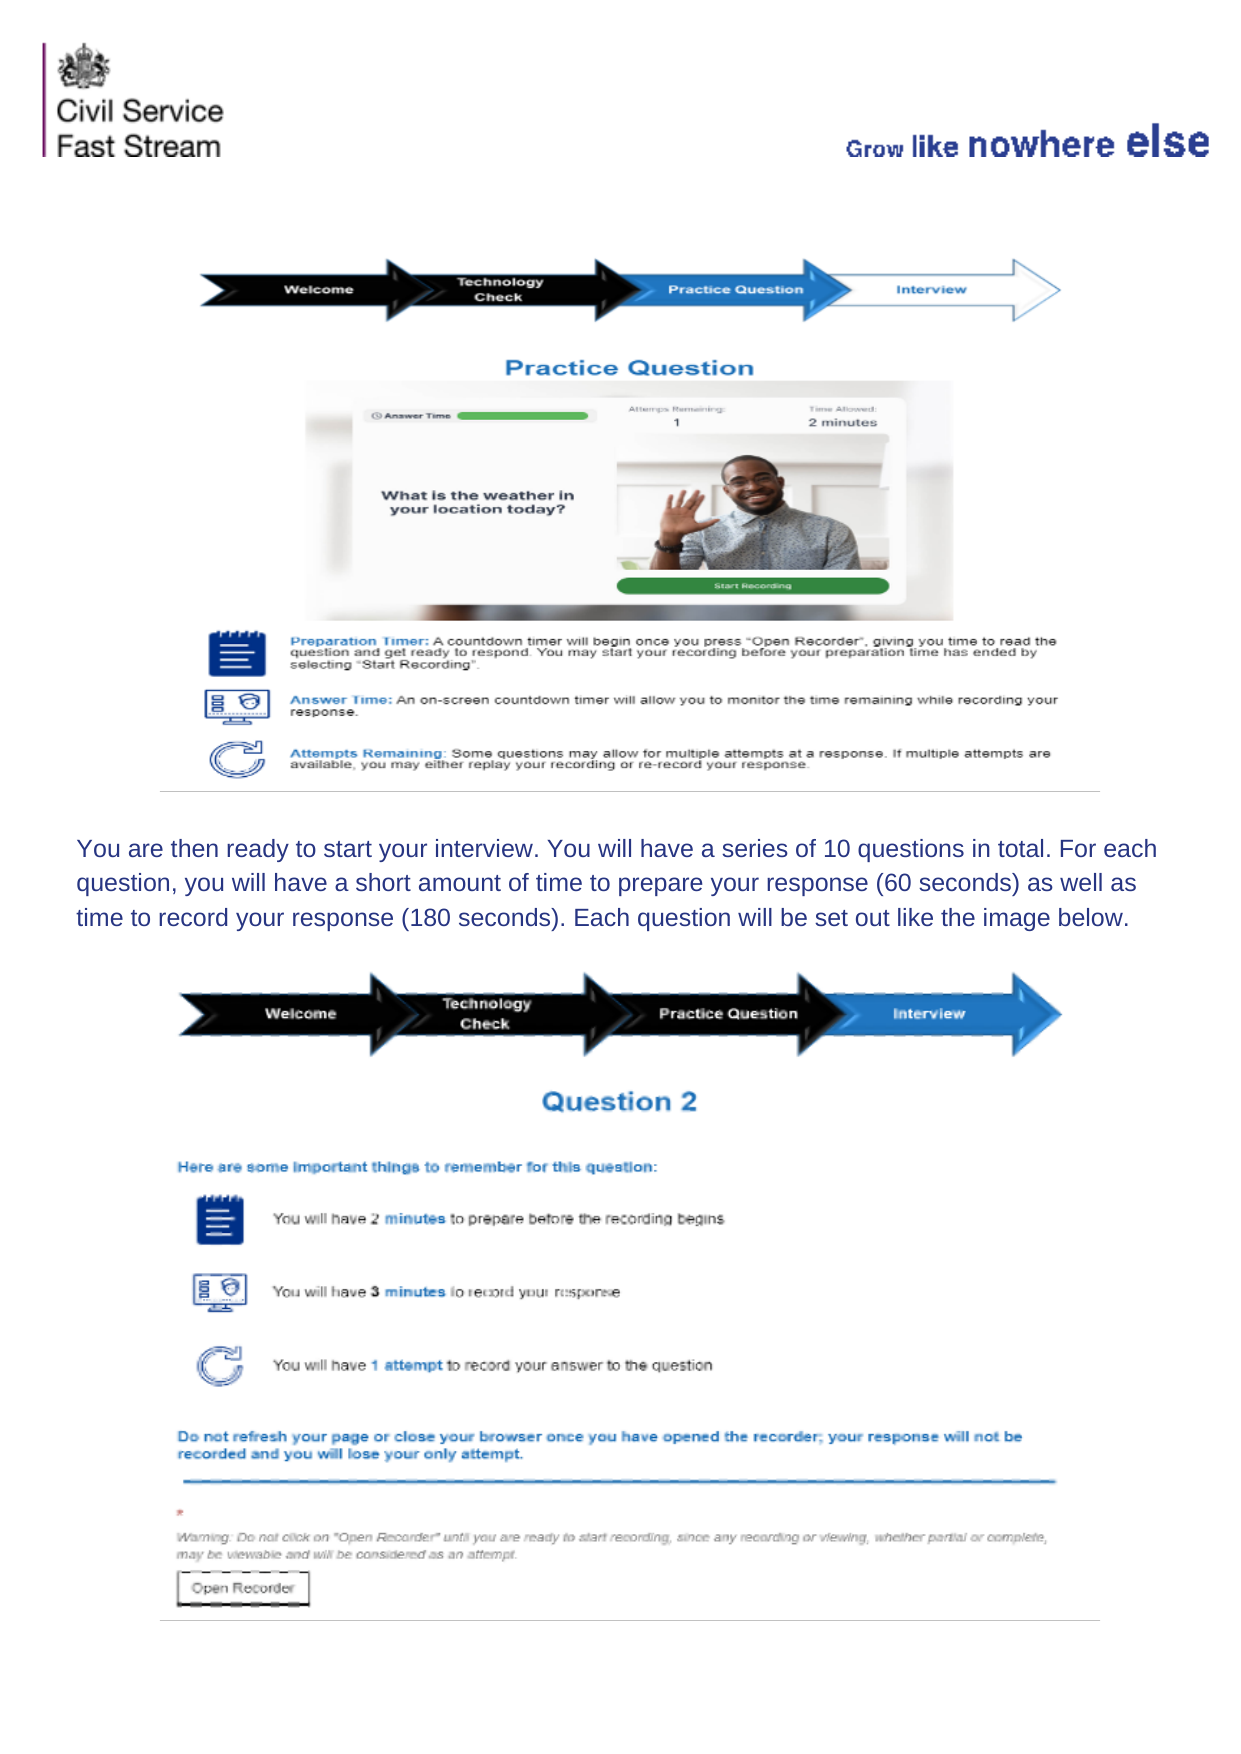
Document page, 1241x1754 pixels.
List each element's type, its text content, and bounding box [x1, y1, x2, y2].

text You are then ready to start your interview. You will have a series of 10 questions in total. For each question, you will have a short amount of time to prepare your response (60 seconds) as well as time to record your response (180 seconds). Each question will be set out like the image below. [76, 833, 1184, 931]
